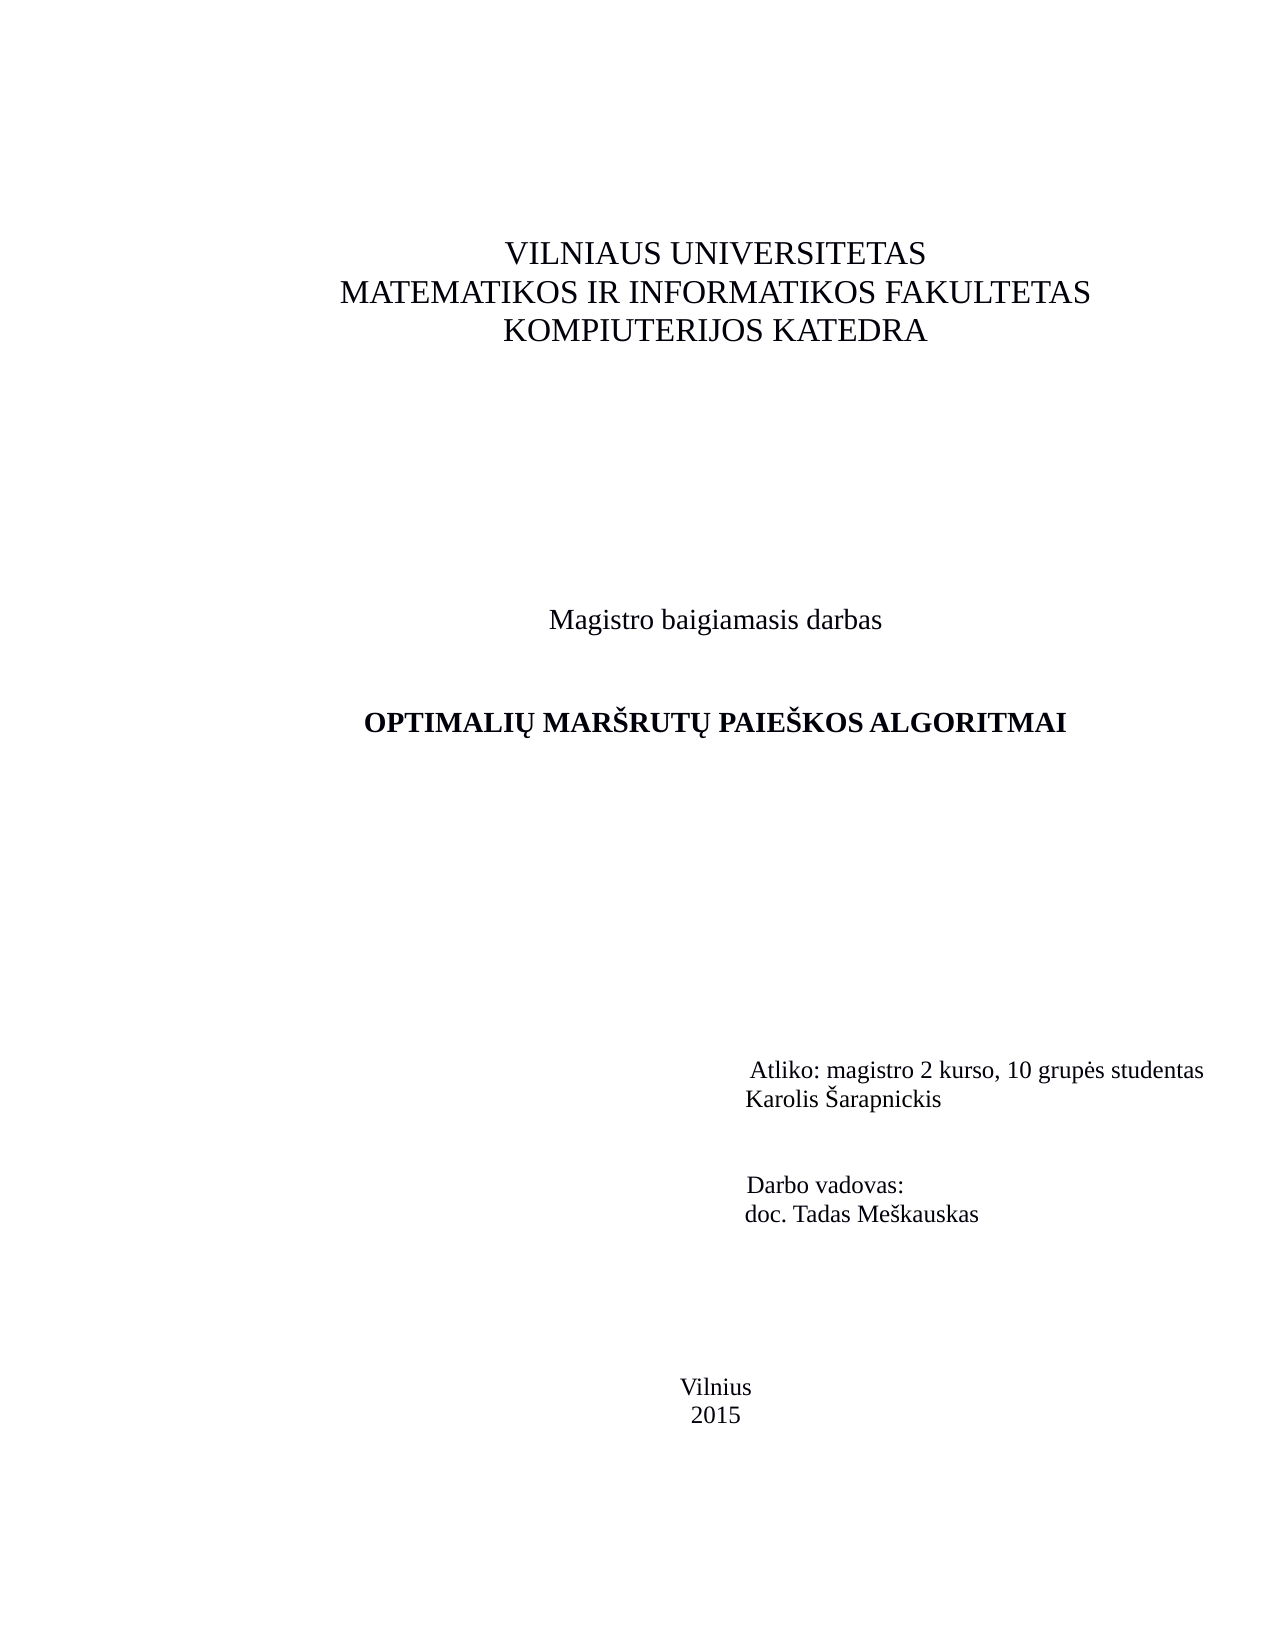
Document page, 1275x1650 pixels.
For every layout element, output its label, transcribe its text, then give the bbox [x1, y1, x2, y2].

text OPTIMALIŲ MARŠRUTŲ PAIEŠKOS ALGORITMAI [177, 706, 1216, 739]
text Darbo vadovas: [177, 1170, 1216, 1199]
text KOMPIUTERIJOS KATEDRA [177, 310, 1216, 348]
text Karolis Šarapnickis [177, 1084, 1216, 1113]
text VILNIAUS UNIVERSITETAS [177, 233, 1216, 272]
text Atliko: magistro 2 kurso, 10 grupės studentas [177, 1055, 1216, 1084]
text MATEMATIKOS IR INFORMATIKOS FAKULTETAS [177, 272, 1216, 310]
text doc. Tadas Meškauskas [177, 1199, 1216, 1228]
text Vilnius [177, 1372, 1216, 1400]
text 2015 [177, 1400, 1216, 1429]
text Magistro baigiamasis darbas [177, 602, 1216, 636]
